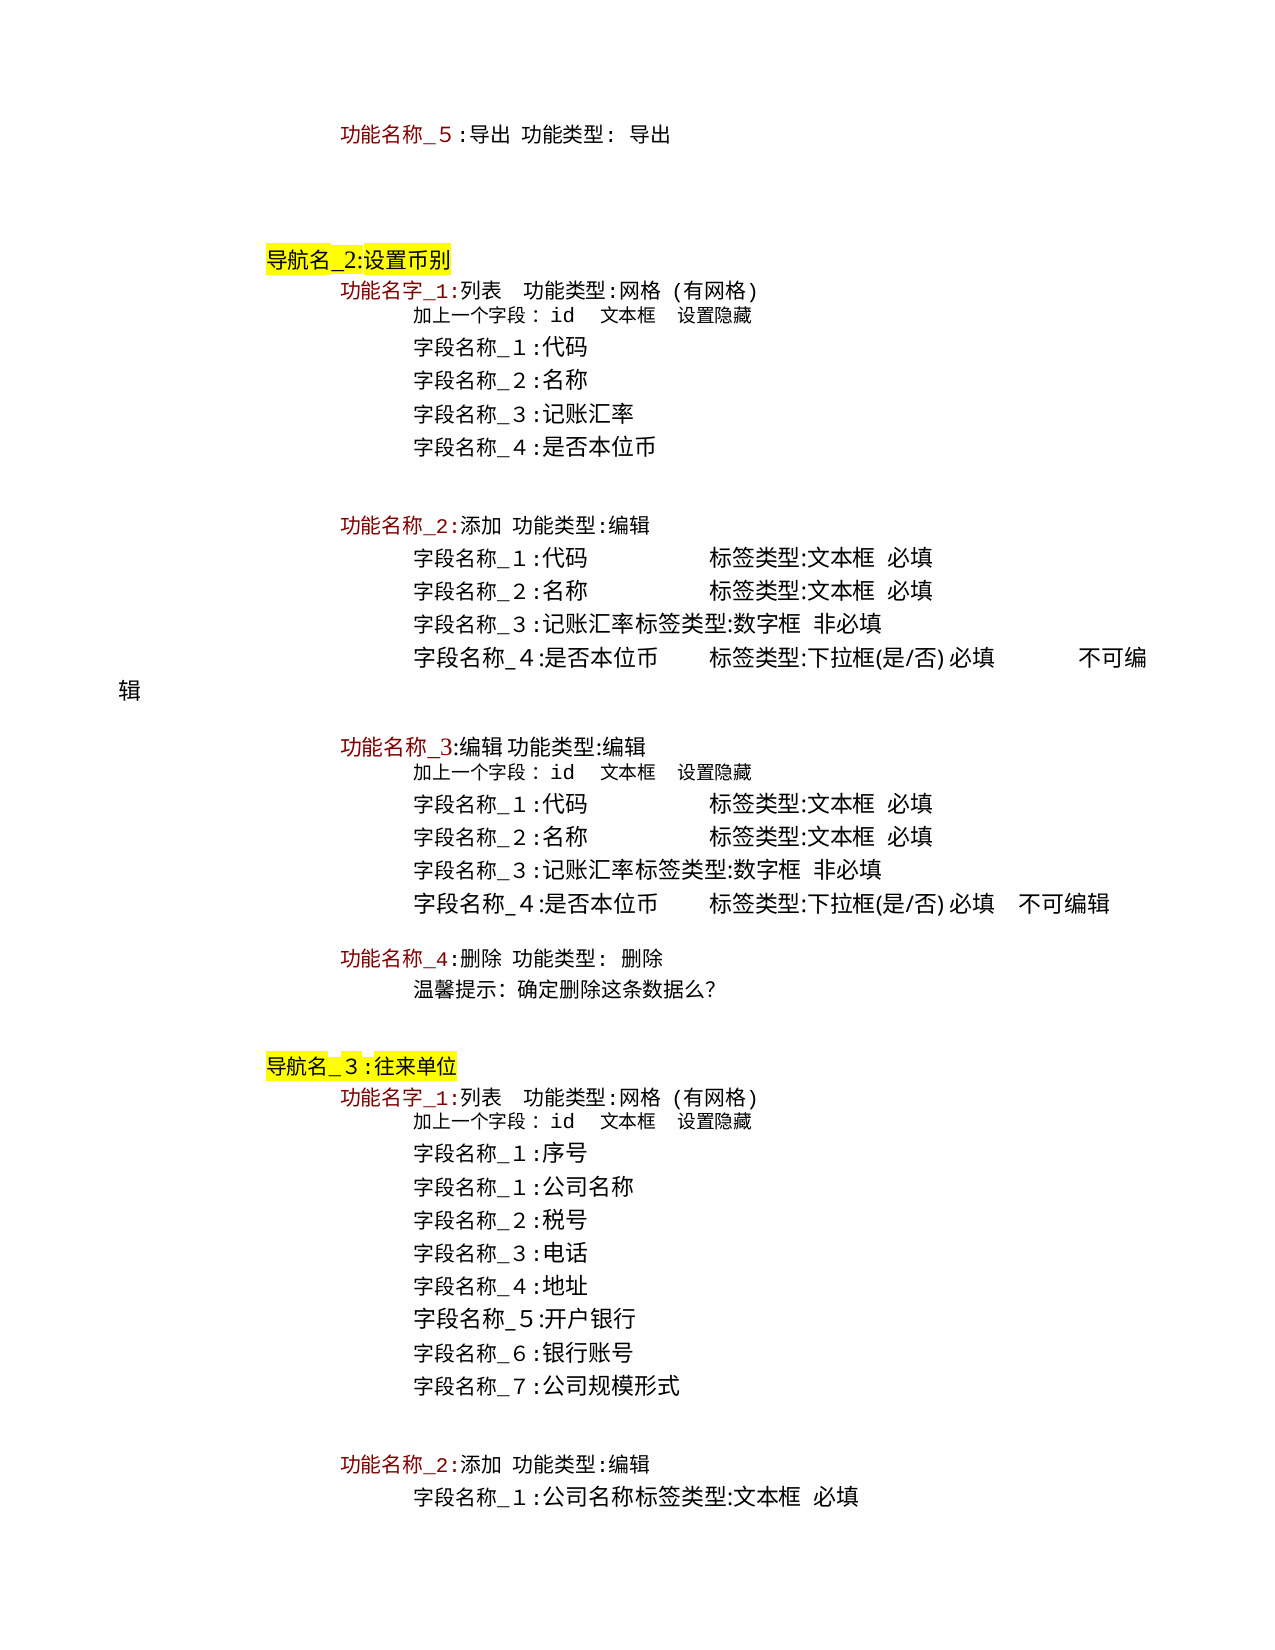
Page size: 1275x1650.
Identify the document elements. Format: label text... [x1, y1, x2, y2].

text 字段名称_１:公司名称 [118, 1168, 1157, 1202]
text 功能名称_4:删除 功能类型: 删除 [118, 942, 1157, 973]
text 功能名称_５:导出 功能类型: 导出 [118, 118, 1157, 148]
text 字段名称_４:是否本位币 标签类型:下拉框(是/否) 必填 不可编辑 [118, 640, 1157, 706]
text 字段名称_１:代码 [118, 329, 1157, 362]
text 功能名称_3:编辑 功能类型:编辑 [118, 730, 1157, 762]
text 温馨提示：确定删除这条数据么？ [118, 973, 1157, 1003]
text 字段名称_２:名称 [118, 362, 1157, 396]
text 功能名字_1:列表 功能类型:网格 (有网格) [118, 1081, 1157, 1111]
text 字段名称_３:记账汇率 [118, 396, 1157, 429]
text 字段名称_４:是否本位币 [118, 429, 1157, 462]
text 导航名_３:往来单位 [118, 1051, 1157, 1081]
text 导航名_2:设置币别 [118, 243, 1157, 275]
text 字段名称_３:记账汇率 标签类型:数字框 非必填 [118, 606, 1157, 640]
text 字段名称_１:序号 [118, 1135, 1157, 1168]
text 字段名称_４:地址 [118, 1268, 1157, 1301]
text 字段名称_７:公司规模形式 [118, 1368, 1157, 1401]
text 字段名称_３:记账汇率 标签类型:数字框 非必填 [118, 852, 1157, 885]
text 字段名称_６:银行账号 [118, 1335, 1157, 1368]
text 字段名称_２:税号 [118, 1202, 1157, 1235]
text 加上一个字段 ：id 文本框 设置隐藏 [118, 1111, 1157, 1135]
text 字段名称_１:代码 标签类型:文本框 必填 [118, 785, 1157, 819]
text 字段名称_４:是否本位币 标签类型:下拉框(是/否) 必填 不可编辑 [118, 885, 1157, 919]
text 字段名称_１:公司名称 标签类型:文本框 必填 [118, 1479, 1157, 1512]
text 加上一个字段 ：id 文本框 设置隐藏 [118, 762, 1157, 785]
text 字段名称_２:名称 标签类型:文本框 必填 [118, 573, 1157, 606]
text 字段名称_２:名称 标签类型:文本框 必填 [118, 819, 1157, 852]
text 功能名字_1:列表 功能类型:网格 (有网格) [118, 275, 1157, 305]
text 字段名称_３:电话 [118, 1235, 1157, 1268]
text 功能名称_2:添加 功能类型:编辑 [118, 1448, 1157, 1479]
text 功能名称_2:添加 功能类型:编辑 [118, 509, 1157, 540]
text 字段名称_１:代码 标签类型:文本框 必填 [118, 540, 1157, 573]
text 加上一个字段 ：id 文本框 设置隐藏 [118, 305, 1157, 329]
text 字段名称_５:开户银行 [118, 1301, 1157, 1335]
